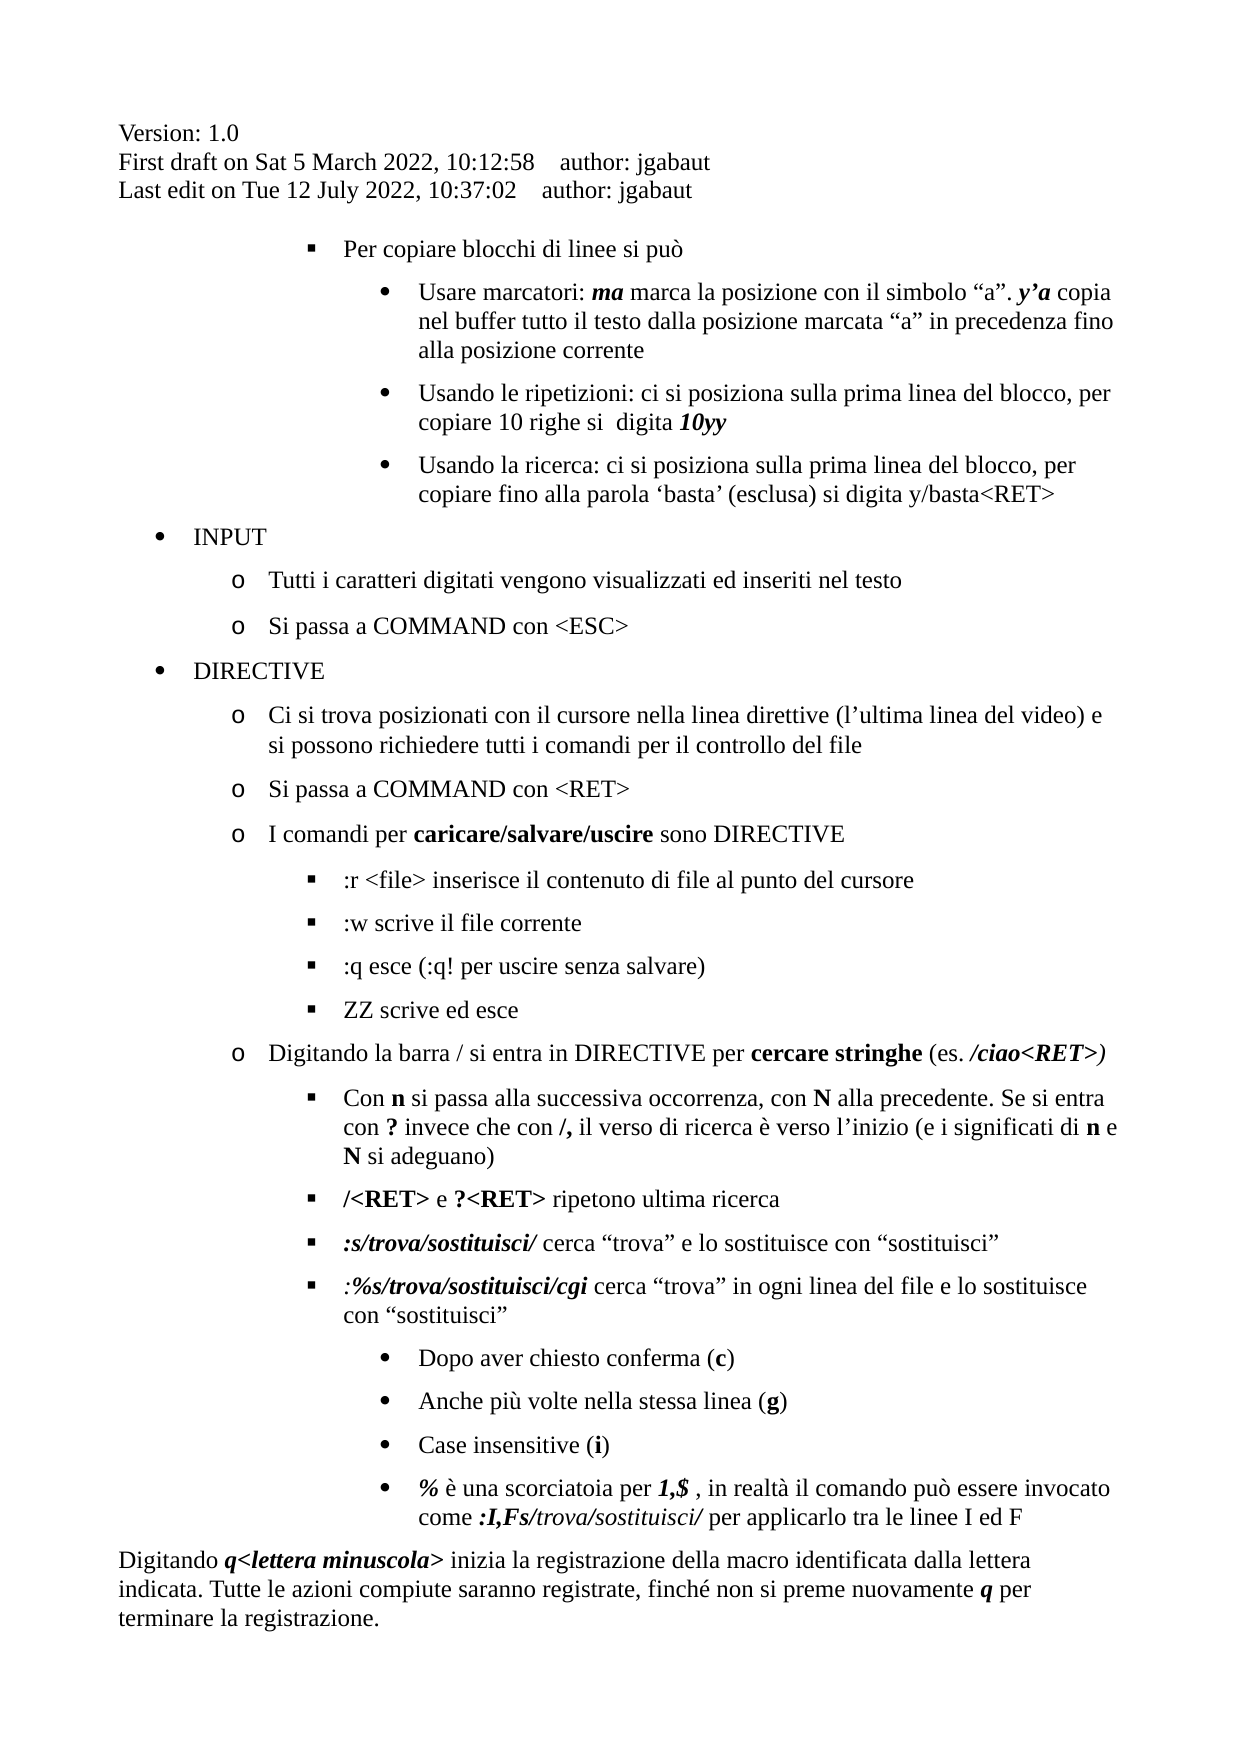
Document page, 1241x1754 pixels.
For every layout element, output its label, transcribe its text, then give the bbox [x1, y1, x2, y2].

list :r <file> inserisce il contenuto di file al punto del cursore [306, 865, 1122, 893]
list :q esce (:q! per uscire senza salvare) [306, 951, 1122, 980]
list DIRECTIVE [156, 656, 1122, 685]
list /<RET> e ?<RET> ripetono ultima ricerca [306, 1184, 1122, 1213]
list Anche più volte nella stessa linea (g) [381, 1386, 1122, 1415]
text Digitando q<lettera minuscola> inizia la registrazione della macro identificata dalla lettera indicata. Tutte le azioni compiute saranno registrate, finché non si preme nuovamente q per terminare la registrazione. [118, 1545, 1122, 1631]
list % è una scorciatoia per 1,$ , in realtà il comando può essere invocato come :I,Fs/trova/sostituisci/ per applicarlo tra le linee I ed F [381, 1473, 1122, 1531]
list Case insensitive (i) [381, 1430, 1122, 1458]
list Con n si passa alla successiva occorrenza, con N alla precedente. Se si entra con ? invece che con /, il verso di ricerca è verso l’inizio (e i significati di n e N si adeguano) [306, 1083, 1122, 1170]
list ZZ scrive ed esce [306, 995, 1122, 1023]
list :%s/trova/sostituisci/cgi cerca “trova” in ogni linea del file e lo sostituisce con “sostituisci” [306, 1271, 1122, 1328]
list Si passa a COMMAND con <RET> [231, 774, 1122, 805]
list Tutti i caratteri digitati vengono visualizzati ed inseriti nel testo [231, 566, 1122, 596]
list Si passa a COMMAND con <ESC> [231, 611, 1122, 642]
list Usare marcatori: ma marca la posizione con il simbolo “a”. y’a copia nel buffer tutto il testo dalla posizione marcata “a” in precedenza fino alla posizione corrente [381, 277, 1122, 363]
list Ci si trova posizionati con il cursore nella linea direttive (l’ultima linea del video) e si possono richiedere tutti i comandi per il controllo del file [231, 700, 1122, 759]
list Digitando la barra / si entra in DIRECTIVE per cercare stringhe (es. /ciao<RET>) [231, 1038, 1122, 1069]
list Per copiare blocchi di linee si può [306, 234, 1122, 263]
list :w scrive il file corrente [306, 908, 1122, 937]
list I comandi per caricare/salvare/uscire sono DIRECTIVE [231, 819, 1122, 850]
list :s/trova/sostituisci/ cerca “trova” e lo sostituisce con “sostituisci” [306, 1228, 1122, 1256]
list Usando le ripetizioni: ci si posiziona sulla prima linea del blocco, per copiare 10 righe si digita 10yy [381, 378, 1122, 436]
list Usando la ricerca: ci si posiziona sulla prima linea del blocco, per copiare fino alla parola ‘basta’ (esclusa) si digita y/basta<RET> [381, 450, 1122, 508]
list INPUT [156, 522, 1122, 551]
list Dopo aver chiesto conferma (c) [381, 1343, 1122, 1372]
